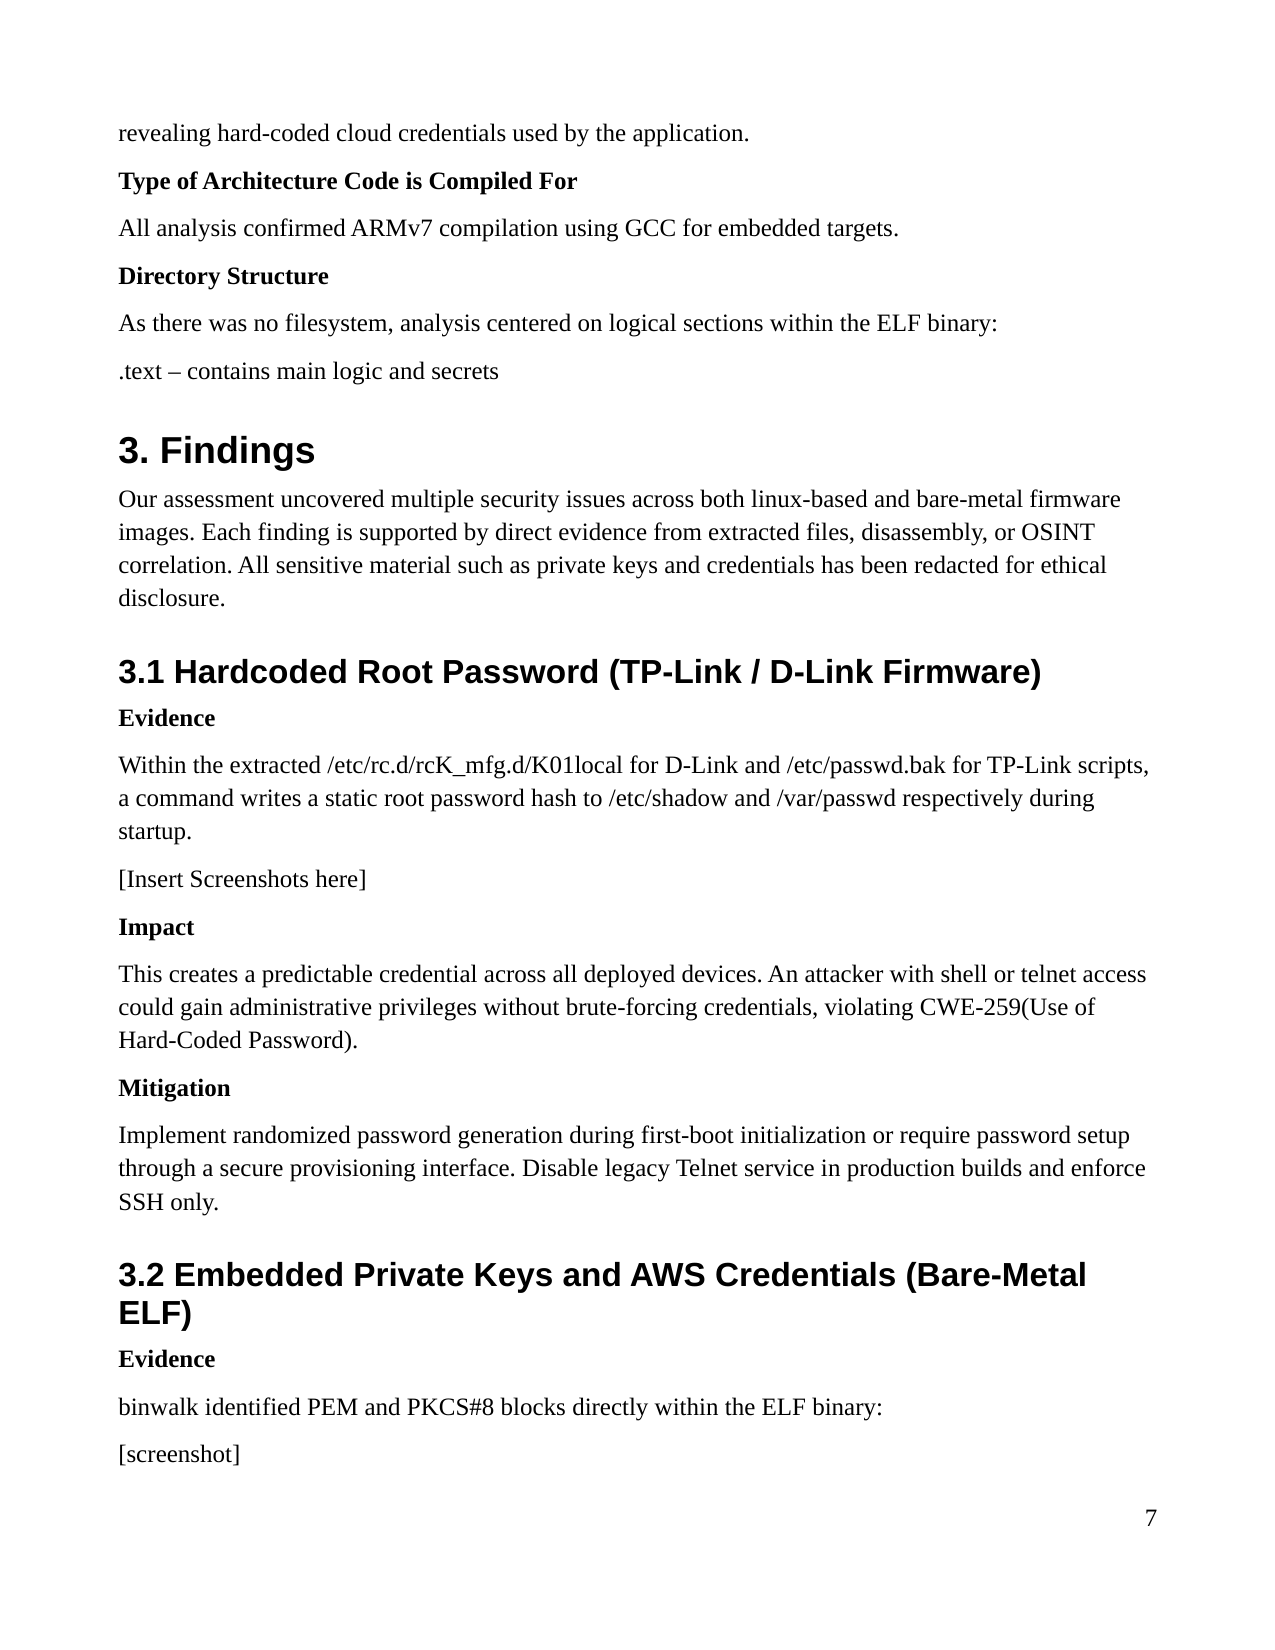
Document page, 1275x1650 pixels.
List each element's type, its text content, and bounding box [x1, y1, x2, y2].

text As there was no filesystem, analysis centered on logical sections within the ELF binary: [118, 308, 1157, 337]
text [Insert Screenshots here] [118, 864, 1157, 893]
subtitle 3. Findings [118, 429, 1157, 472]
text This creates a predictable credential across all deployed devices. An attacker with shell or telnet access could gain administrative privileges without brute-forcing credentials, violating CWE-259(Use of Hard-Coded Password). [118, 959, 1157, 1054]
text Evidence [118, 1344, 1157, 1373]
text revealing hard-coded cloud credentials used by the application. [118, 118, 1157, 147]
text Evidence [118, 703, 1157, 732]
text Mitigation [118, 1073, 1157, 1102]
text All analysis confirmed ARMv7 compilation using GCC for embedded targets. [118, 213, 1157, 242]
text Implement randomized password generation during first-boot initialization or require password setup through a secure provisioning interface. Disable legacy Telnet service in production builds and enforce SSH only. [118, 1121, 1157, 1215]
text Impact [118, 912, 1157, 940]
text [screenshot] [118, 1439, 1157, 1468]
text binwalk identified PEM and PKCS#8 blocks directly within the ELF binary: [118, 1392, 1157, 1421]
text Type of Architecture Code is Compiled For [118, 166, 1157, 194]
subtitle 3.1 Hardcoded Root Password (TP-Link / D-Link Firmware) [118, 652, 1157, 690]
text .text – contains main logic and secrets [118, 356, 1157, 385]
text Directory Structure [118, 261, 1157, 290]
subtitle 3.2 Embedded Private Keys and AWS Credentials (Bare-Metal ELF) [118, 1255, 1157, 1332]
text Within the extracted /etc/rc.d/rcK_mfg.d/K01local for D-Link and /etc/passwd.bak for TP-Link scripts, a command writes a static root password hash to /etc/shadow and /var/passwd respectively during startup. [118, 750, 1157, 845]
text Our assessment uncovered multiple security issues across both linux-based and bare-metal firmware images. Each finding is supported by direct evidence from extracted files, disassembly, or OSINT correlation. All sensitive material such as private keys and credentials has been redacted for ethical disclosure. [118, 484, 1157, 612]
